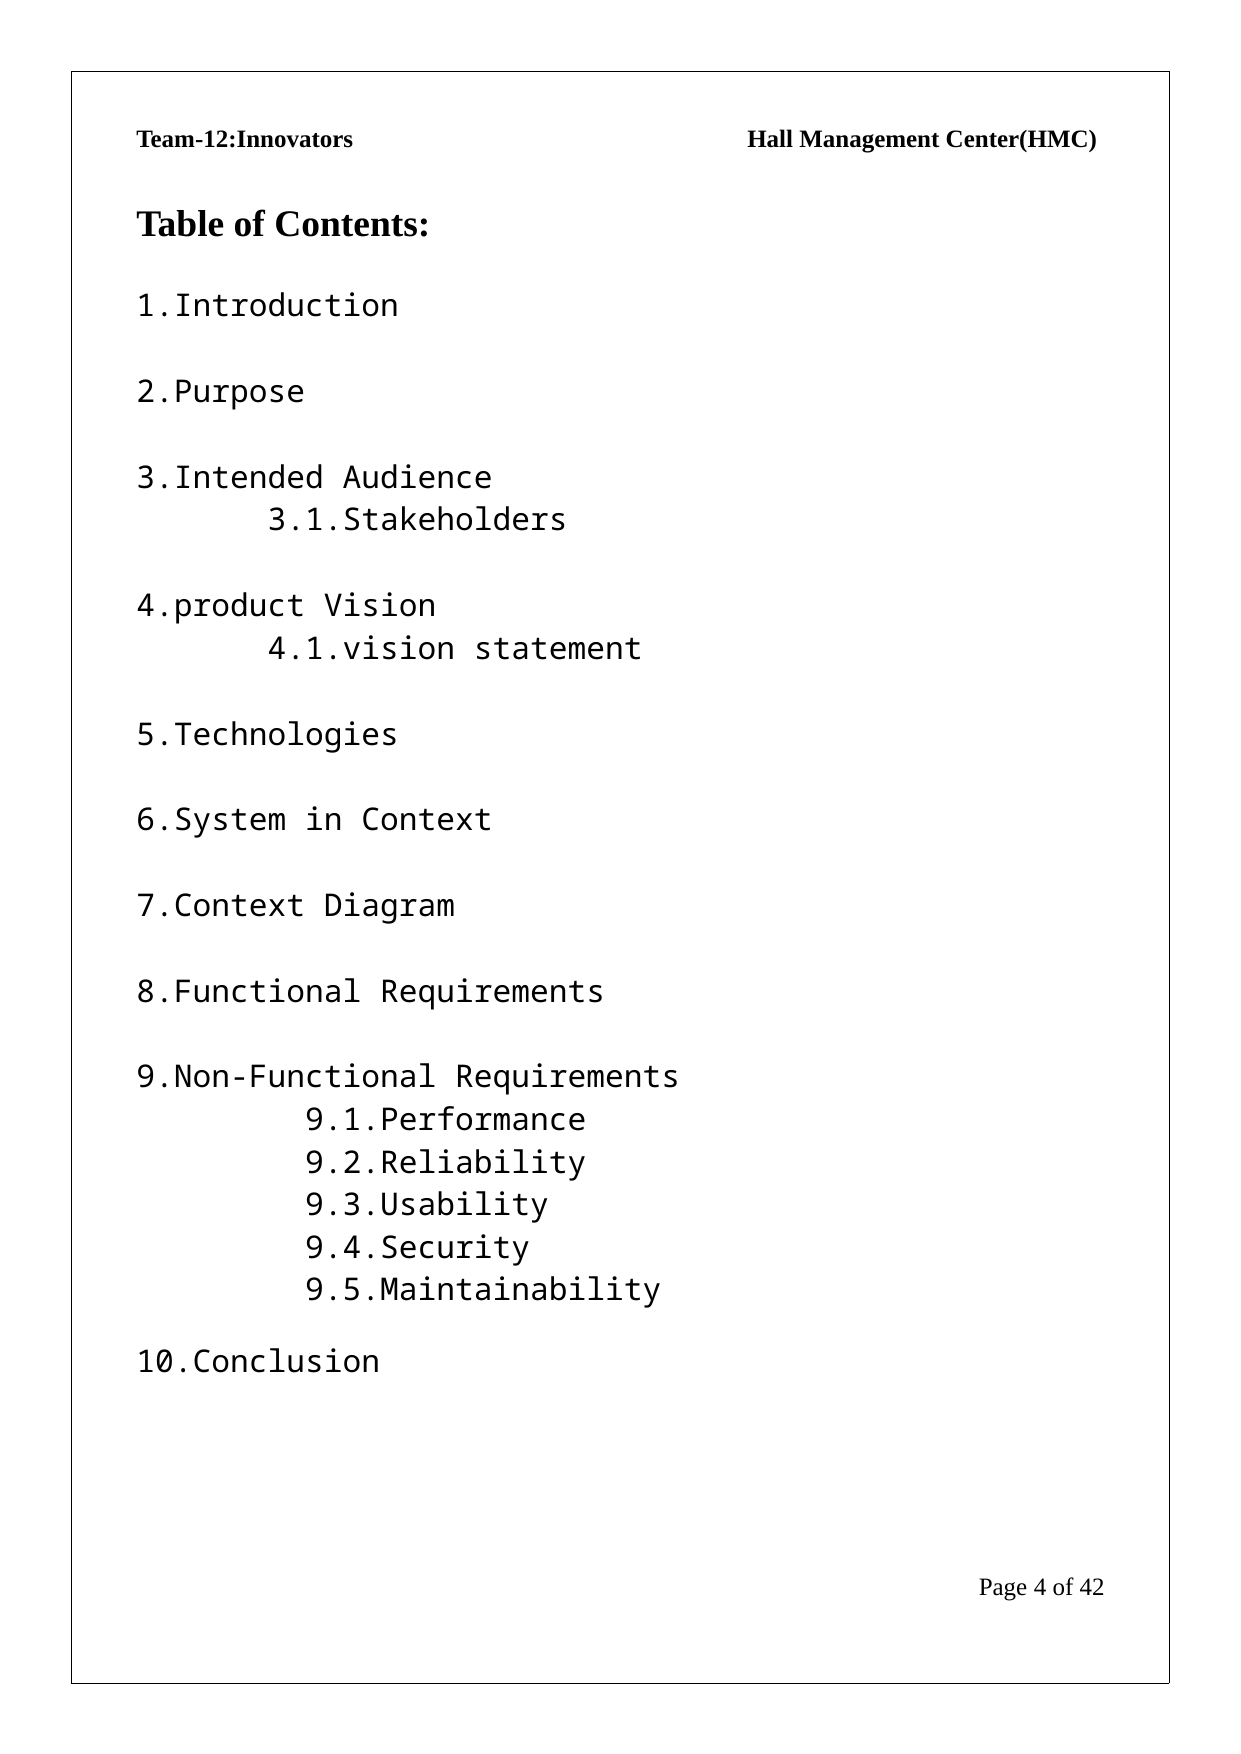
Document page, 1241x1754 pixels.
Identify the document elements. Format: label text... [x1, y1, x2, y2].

text 9.Non-Functional Requirements [136, 1054, 1104, 1097]
text 4.1.vision statement [136, 626, 1104, 668]
text 9.5.Maintainability [136, 1267, 1104, 1310]
text 9.3.Usability [136, 1182, 1104, 1225]
text 9.4.Security [136, 1225, 1104, 1267]
text 9.2.Reliability [136, 1139, 1104, 1182]
text 4.product Vision [136, 583, 1104, 626]
text 9.1.Performance [136, 1097, 1104, 1139]
text 3.Intended Audience [136, 455, 1104, 497]
text 7.Context Diagram [136, 883, 1104, 926]
text 1.Introduction [136, 283, 1104, 326]
text 8.Functional Requirements [136, 969, 1104, 1011]
text 6.System in Context [136, 797, 1104, 840]
text 5.Technologies [136, 711, 1104, 754]
text 10.Conclusion [136, 1339, 1104, 1381]
text 3.1.Stakeholders [136, 497, 1104, 540]
text 2.Purpose [136, 369, 1104, 412]
text Table of Contents: [136, 202, 1104, 245]
